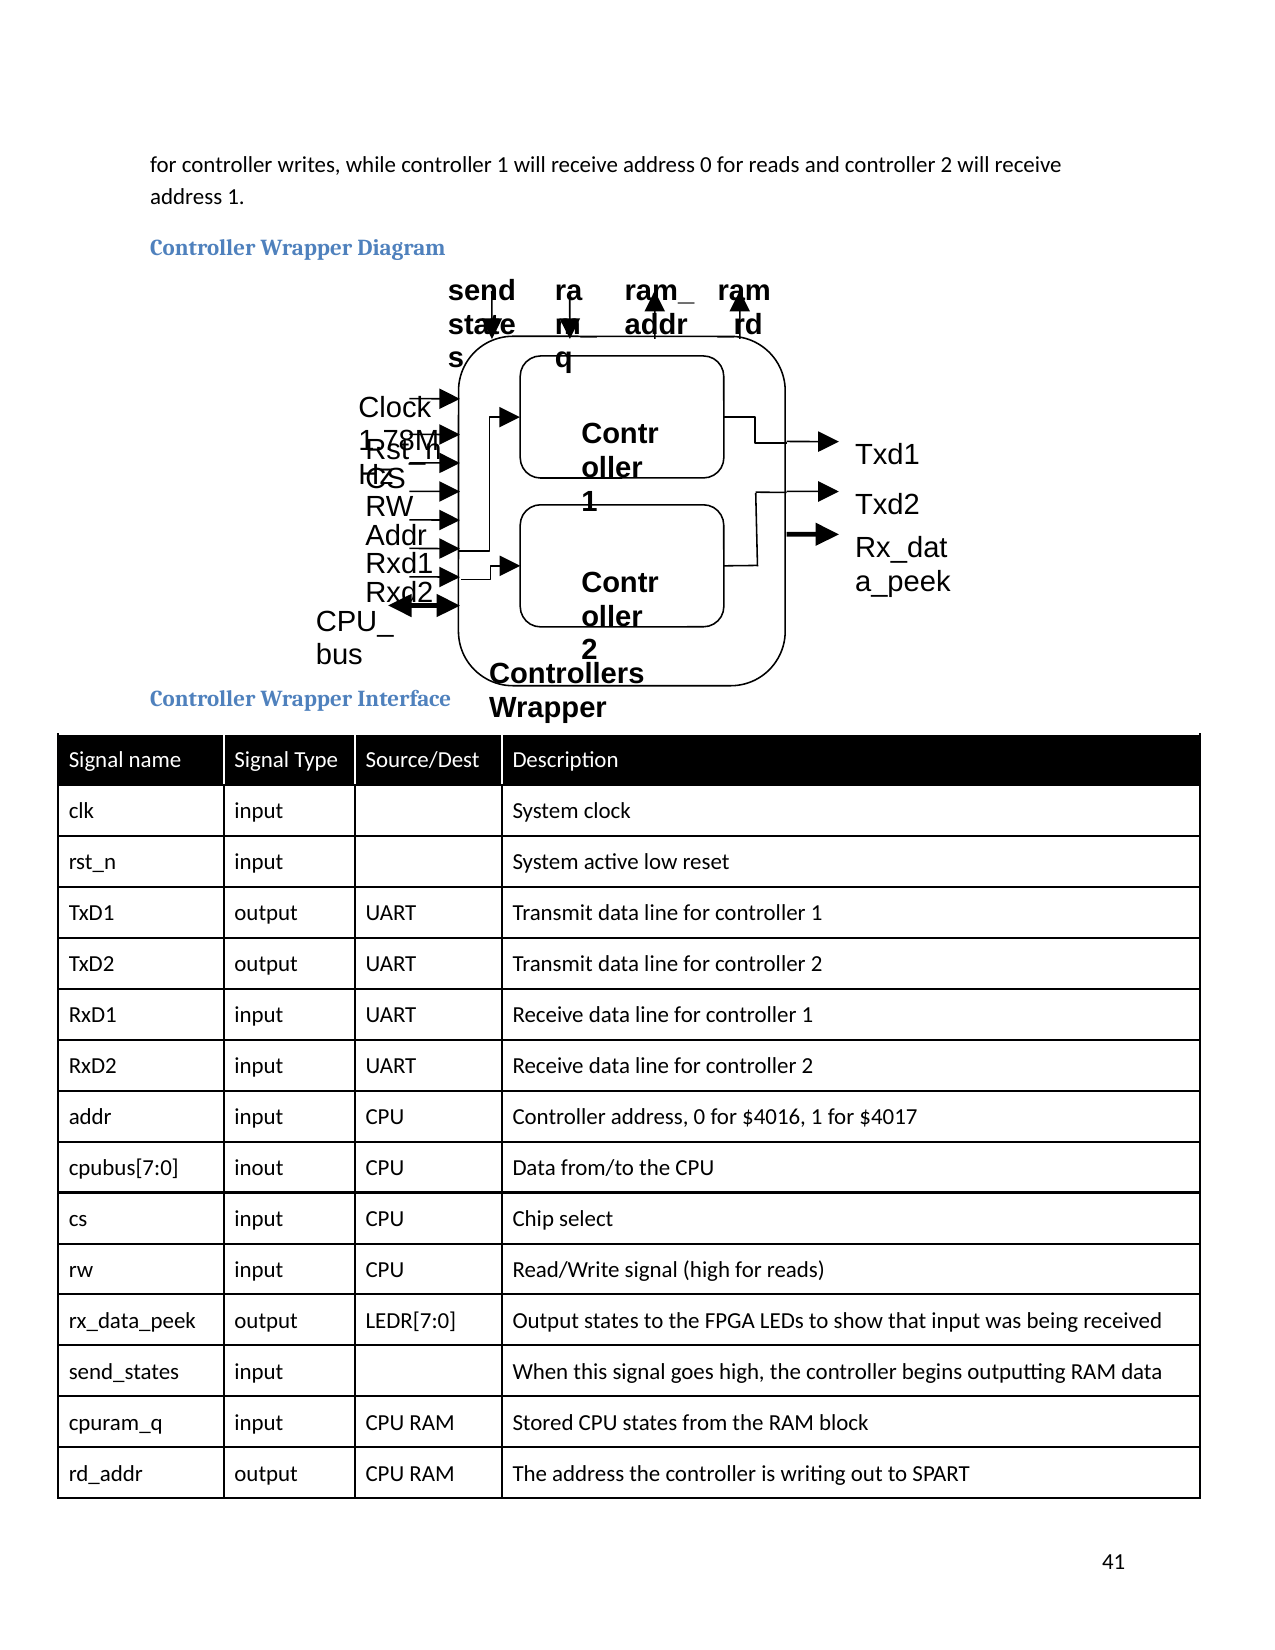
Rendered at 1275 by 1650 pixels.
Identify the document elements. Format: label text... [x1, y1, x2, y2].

subtitle Controller Wrapper Interface [150, 686, 1125, 712]
table_cell RxD1 [59, 990, 223, 1039]
table_cell [356, 1346, 501, 1395]
table_cell input [225, 1194, 354, 1242]
table_cell input [225, 1245, 354, 1293]
table_cell Data from/to the CPU [503, 1143, 1199, 1191]
table_cell CPU [356, 1092, 501, 1141]
table_cell RxD2 [59, 1041, 223, 1089]
table_cell TxD2 [59, 939, 223, 988]
table_cell Receive data line for controller 2 [503, 1041, 1199, 1089]
table_cell CPU [356, 1194, 501, 1242]
table_cell rst_n [59, 837, 223, 886]
table_cell UART [356, 990, 501, 1039]
table_cell [356, 837, 501, 886]
table_cell output [225, 1295, 354, 1344]
table_cell send_states [59, 1346, 223, 1395]
table_cell cs [59, 1194, 223, 1242]
table_cell System active low reset [503, 837, 1199, 886]
table_cell CPU [356, 1143, 501, 1191]
table_cell Read/Write signal (high for reads) [503, 1245, 1199, 1293]
table_cell System clock [503, 786, 1199, 835]
table_cell CPU [356, 1245, 501, 1293]
table_cell addr [59, 1092, 223, 1141]
table_cell Chip select [503, 1194, 1199, 1242]
table_header Source/Dest [356, 735, 501, 784]
table_cell The address the controller is writing out to SPART [503, 1448, 1199, 1497]
table_cell rx_data_peek [59, 1295, 223, 1344]
table_cell output [225, 939, 354, 988]
table_cell input [225, 1041, 354, 1089]
table_cell input [225, 990, 354, 1039]
table_cell Controller address, 0 for $4016, 1 for $4017 [503, 1092, 1199, 1141]
table_cell Stored CPU states from the RAM block [503, 1397, 1199, 1446]
table_cell CPU RAM [356, 1397, 501, 1446]
table_cell Transmit data line for controller 2 [503, 939, 1199, 988]
table_cell Transmit data line for controller 1 [503, 888, 1199, 937]
table_cell input [225, 786, 354, 835]
table_cell inout [225, 1143, 354, 1191]
table_cell UART [356, 888, 501, 937]
table_cell output [225, 888, 354, 937]
table_cell input [225, 837, 354, 886]
table_cell rw [59, 1245, 223, 1293]
text for controller writes, while controller 1 will receive address 0 for reads and controller 2 will receive address 1. [150, 150, 1125, 210]
table_cell cpubus[7:0] [59, 1143, 223, 1191]
table_cell cpuram_q [59, 1397, 223, 1446]
table_cell CPU RAM [356, 1448, 501, 1497]
table_cell UART [356, 1041, 501, 1089]
table_cell output [225, 1448, 354, 1497]
table_cell When this signal goes high, the controller begins outputting RAM data [503, 1346, 1199, 1395]
table_cell input [225, 1397, 354, 1446]
table_cell input [225, 1346, 354, 1395]
table_header Signal name [59, 735, 223, 784]
table_cell Receive data line for controller 1 [503, 990, 1199, 1039]
table_cell input [225, 1092, 354, 1141]
table_cell rd_addr [59, 1448, 223, 1497]
table_header Description [503, 735, 1199, 784]
table_cell LEDR[7:0] [356, 1295, 501, 1344]
table_header Signal Type [225, 735, 354, 784]
table_cell Output states to the FPGA LEDs to show that input was being received [503, 1295, 1199, 1344]
table_cell clk [59, 786, 223, 835]
table_cell TxD1 [59, 888, 223, 937]
table_cell [356, 786, 501, 835]
table_cell UART [356, 939, 501, 988]
subtitle Controller Wrapper Diagram [150, 235, 1125, 262]
